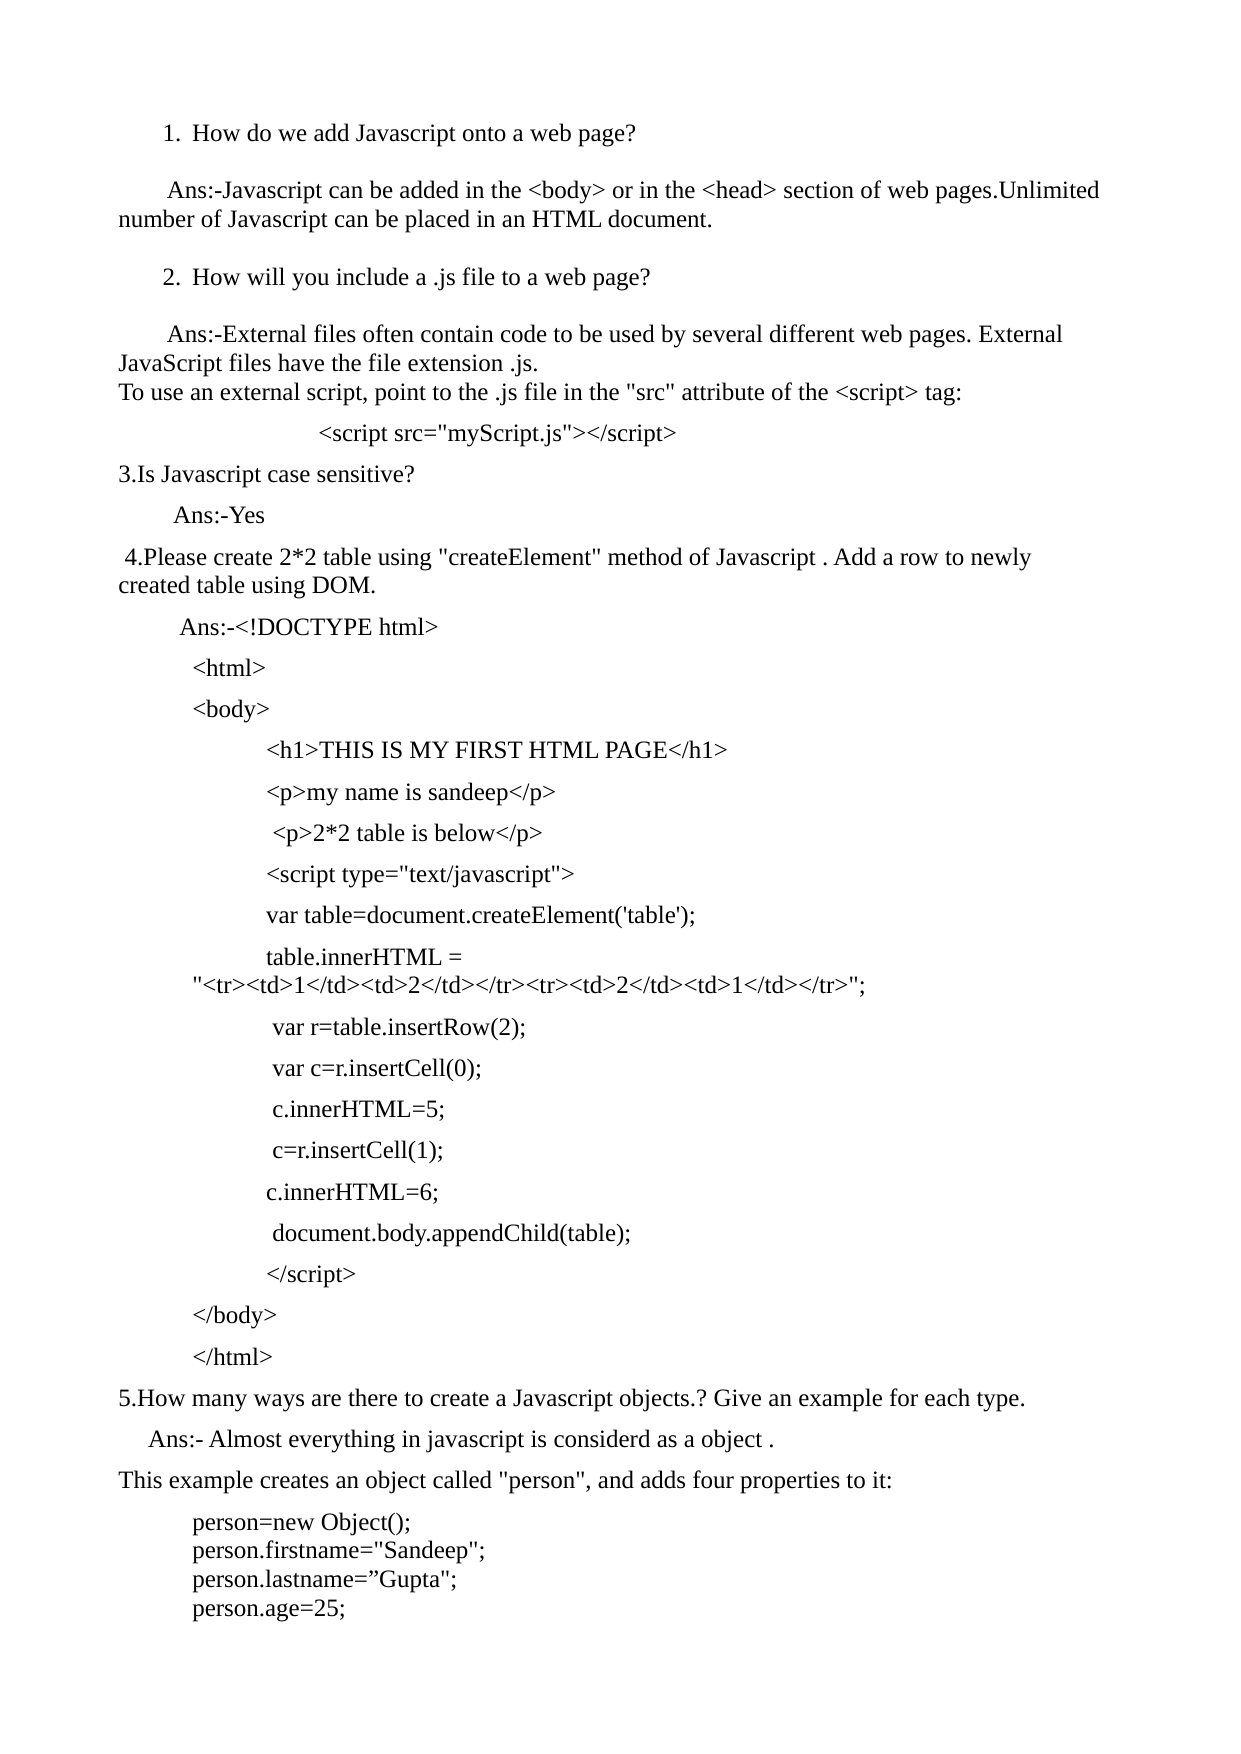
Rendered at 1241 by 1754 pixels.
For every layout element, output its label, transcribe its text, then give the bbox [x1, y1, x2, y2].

text Ans:-<!DOCTYPE html> [118, 612, 1122, 641]
text <p>my name is sandeep</p> [118, 777, 1122, 806]
text c.innerHTML=6; [118, 1177, 1122, 1206]
text This example creates an object called "person", and adds four properties to it: [118, 1466, 1122, 1494]
text person=new Object(); person.firstname="Sandeep"; person.lastname=”Gupta"; person.age=25; [118, 1507, 1122, 1622]
text document.body.appendChild(table); [118, 1218, 1122, 1247]
text <p>2*2 table is below</p> [118, 818, 1122, 847]
text Ans:- Almost everything in javascript is considerd as a object . [118, 1424, 1122, 1453]
text 5.How many ways are there to create a Javascript objects.? Give an example for each type. [118, 1383, 1122, 1412]
list How do we add Javascript onto a web page? [162, 118, 1122, 147]
text var c=r.insertCell(0); [118, 1053, 1122, 1082]
text 4.Please create 2*2 table using "createElement" method of Javascript . Add a row to newly created table using DOM. [118, 542, 1122, 599]
text </html> [118, 1342, 1122, 1371]
text <html> [118, 653, 1122, 682]
text c.innerHTML=5; [118, 1094, 1122, 1123]
text var r=table.insertRow(2); [118, 1012, 1122, 1041]
text <h1>THIS IS MY FIRST HTML PAGE</h1> [118, 736, 1122, 764]
text To use an external script, point to the .js file in the "src" attribute of the <script> tag: [118, 377, 1122, 406]
text var table=document.createElement('table'); [118, 901, 1122, 929]
text <script src="myScript.js"></script> [118, 418, 1122, 447]
text </body> [118, 1301, 1122, 1329]
text table.innerHTML = "<tr><td>1</td><td>2</td></tr><tr><td>2</td><td>1</td></tr>"; [118, 942, 1122, 999]
text 3.Is Javascript case sensitive? [118, 459, 1122, 488]
text </script> [118, 1259, 1122, 1288]
text Ans:-External files often contain code to be used by several different web pages. External JavaScript files have the file extension .js. [118, 319, 1122, 377]
text <body> [118, 694, 1122, 723]
text Ans:-Yes [118, 501, 1122, 529]
text <script type="text/javascript"> [118, 859, 1122, 888]
list How will you include a .js file to a web page? [162, 262, 1122, 291]
text c=r.insertCell(1); [118, 1136, 1122, 1164]
text Ans:-Javascript can be added in the <body> or in the <head> section of web pages.Unlimited number of Javascript can be placed in an HTML document. [118, 176, 1122, 233]
